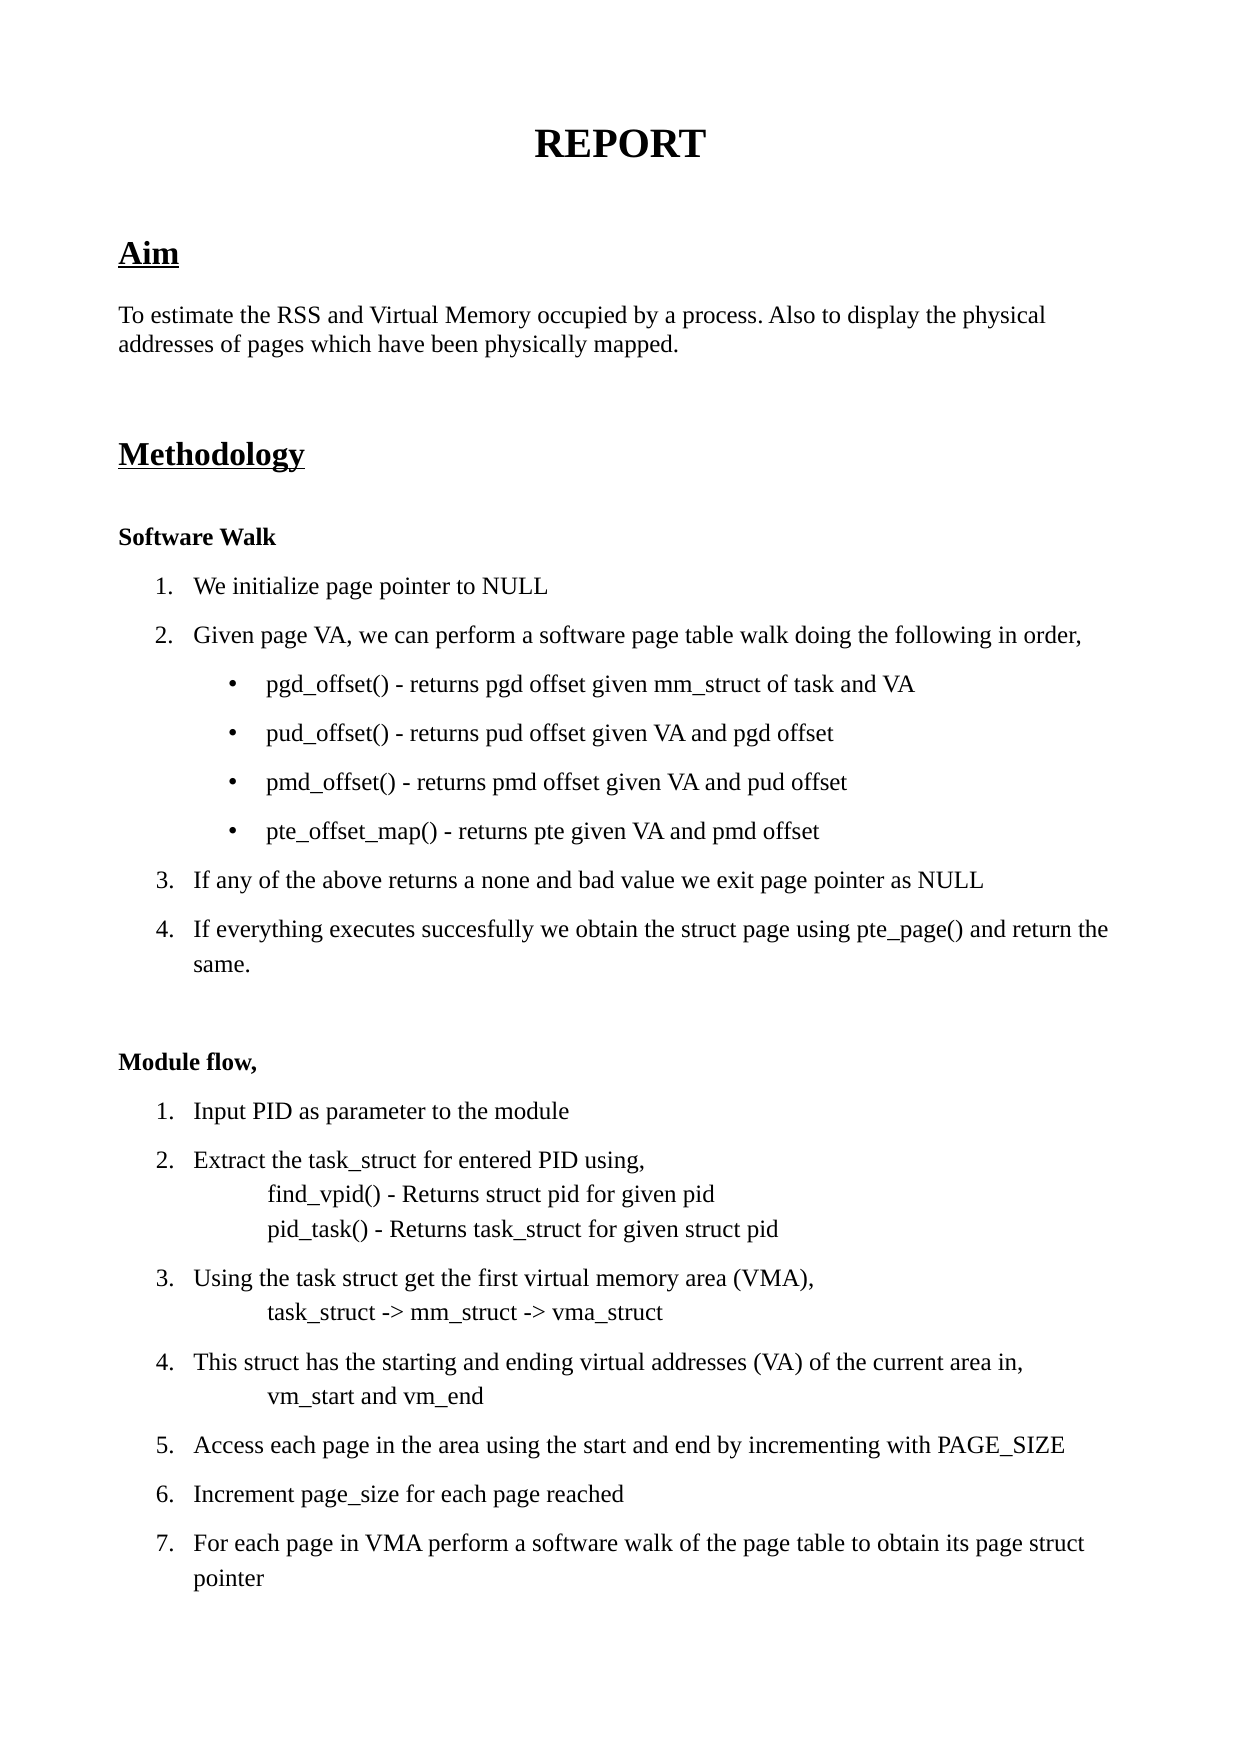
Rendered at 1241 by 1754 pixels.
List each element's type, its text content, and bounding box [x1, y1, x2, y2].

list If any of the above returns a none and bad value we exit page pointer as NULL [156, 865, 1122, 894]
text REPORT [118, 118, 1122, 166]
list pud_offset() - returns pud offset given VA and pgd offset [228, 718, 1122, 747]
list Access each page in the area using the start and end by incrementing with PAGE_SIZE [156, 1430, 1122, 1459]
list Extract the task_struct for entered PID using, find_vpid() - Returns struct pid for given pid pid_task() - Returns task_struct for given struct pid [156, 1145, 1122, 1243]
text Aim [118, 233, 1122, 271]
text Software Walk [118, 522, 1122, 551]
list pgd_offset() - returns pgd offset given mm_struct of task and VA [228, 669, 1122, 698]
list Input PID as parameter to the module [156, 1096, 1122, 1125]
list pte_offset_map() - returns pte given VA and pmd offset [228, 816, 1122, 845]
list For each page in VMA perform a software walk of the page table to obtain its page struct pointer [156, 1528, 1122, 1591]
list If everything executes succesfully we obtain the struct page using pte_page() and return the same. [156, 914, 1122, 977]
list This struct has the starting and ending virtual addresses (VA) of the current area in, vm_start and vm_end [156, 1347, 1122, 1410]
text Methodology [118, 434, 1122, 473]
list Increment page_size for each page reached [156, 1479, 1122, 1508]
text To estimate the RSS and Virtual Memory occupied by a process. Also to display the physical addresses of pages which have been physically mapped. [118, 300, 1122, 358]
list We initialize page pointer to NULL [154, 571, 1122, 599]
list Using the task struct get the first virtual memory area (VMA), task_struct -> mm_struct -> vma_struct [156, 1263, 1122, 1326]
list pmd_offset() - returns pmd offset given VA and pud offset [228, 767, 1122, 796]
text Module flow, [118, 1047, 1122, 1076]
list Given page VA, we can perform a software page table walk doing the following in order, [154, 620, 1122, 649]
